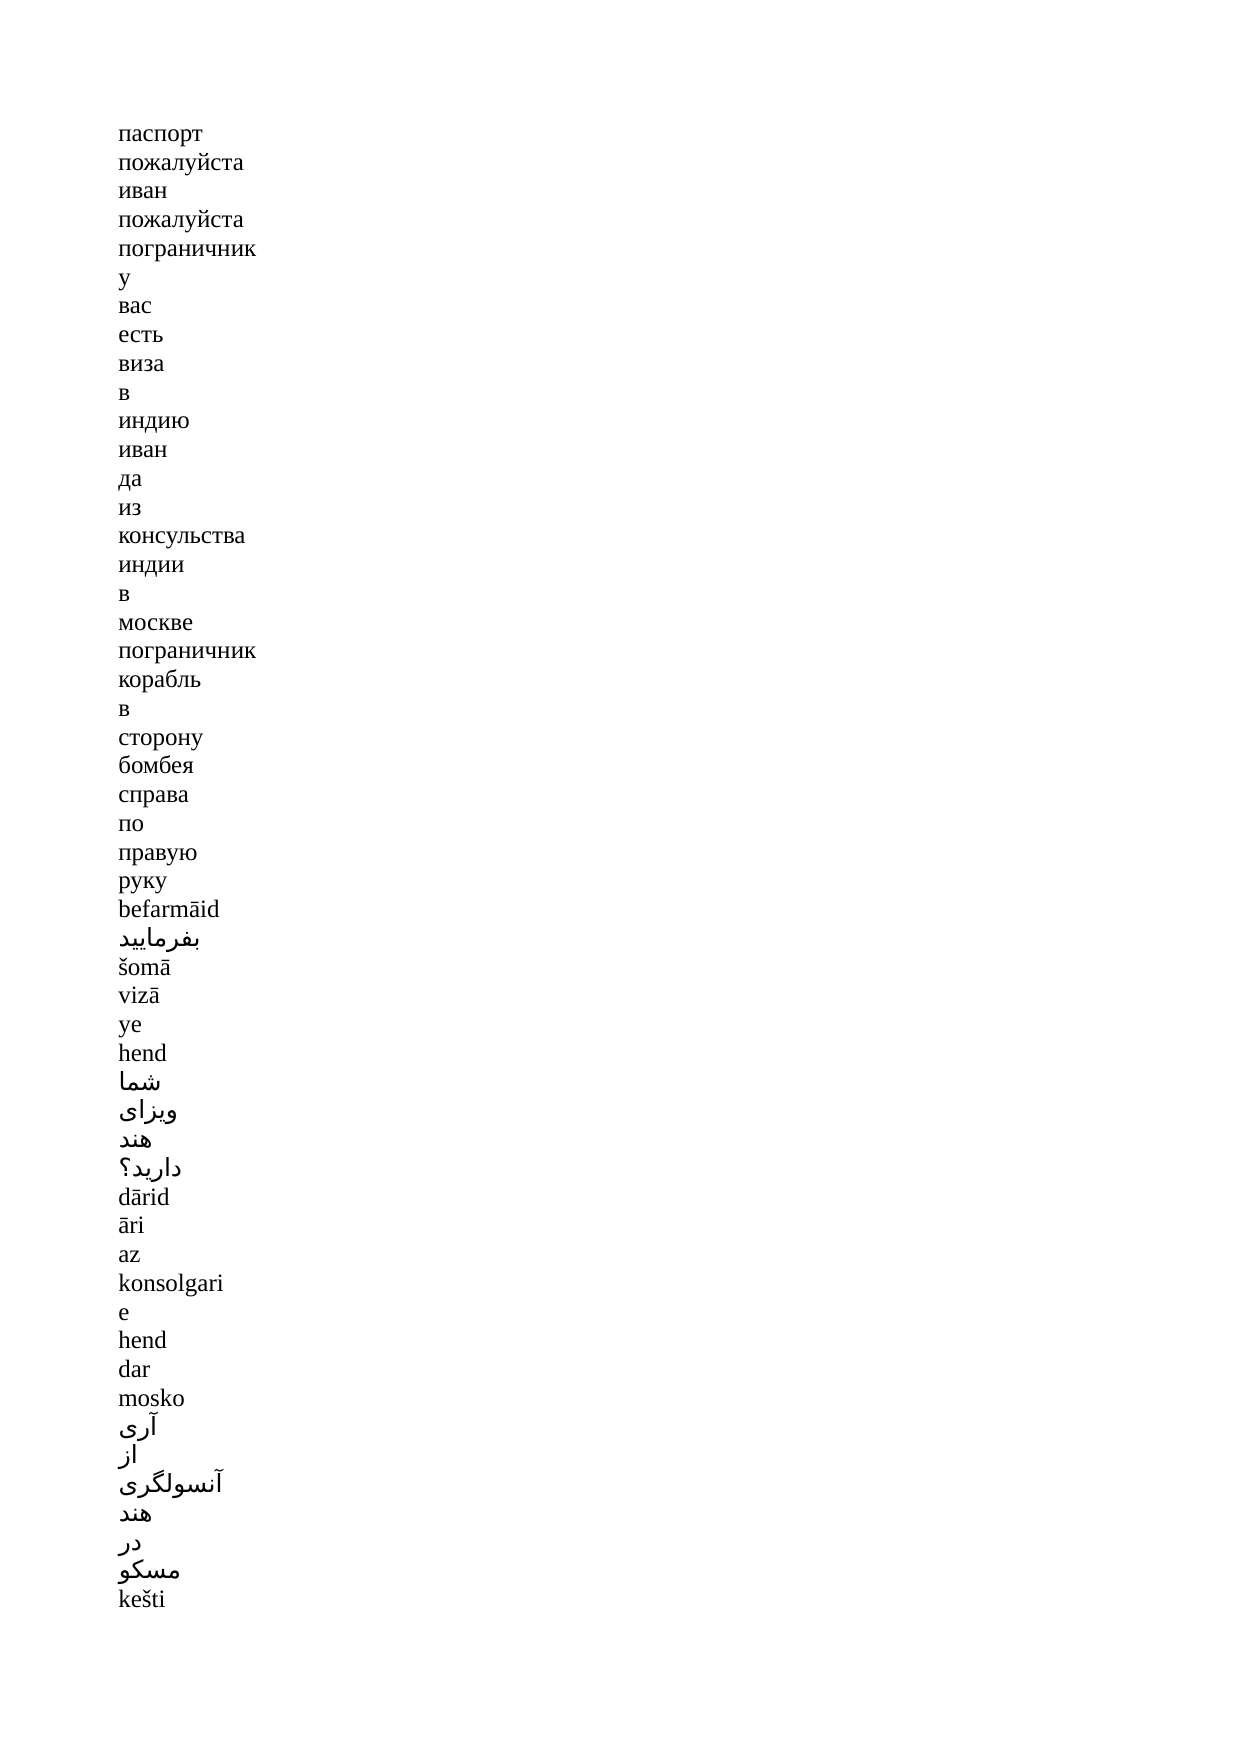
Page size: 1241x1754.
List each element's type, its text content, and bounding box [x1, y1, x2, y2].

text ‫بفرمایيد‬ [118, 923, 1122, 952]
text консульства [118, 521, 1122, 549]
text москве [118, 607, 1122, 636]
text مسكو‬ [118, 1556, 1122, 1584]
text в [118, 578, 1122, 607]
text бомбея [118, 751, 1122, 779]
text корабль [118, 664, 1122, 693]
text да [118, 463, 1122, 492]
text mosko [118, 1383, 1122, 1412]
text hend [118, 1038, 1122, 1067]
text пограничник [118, 233, 1122, 262]
text هند‬ [118, 1498, 1122, 1527]
text šomā [118, 952, 1122, 981]
text ‫شما [118, 1067, 1122, 1096]
text آنسولگرى [118, 1469, 1122, 1498]
text āri [118, 1211, 1122, 1239]
text ye [118, 1009, 1122, 1038]
text иван [118, 176, 1122, 204]
text konsolgari [118, 1268, 1122, 1297]
text справа [118, 779, 1122, 808]
text دارید؟‬ [118, 1153, 1122, 1182]
text паспорт [118, 118, 1122, 147]
text пограничник [118, 636, 1122, 664]
text dar [118, 1354, 1122, 1383]
text есть [118, 319, 1122, 348]
text ویزاى [118, 1096, 1122, 1124]
text в [118, 377, 1122, 406]
text ‫آرى [118, 1412, 1122, 1441]
text правую [118, 837, 1122, 866]
text dārid [118, 1182, 1122, 1211]
text у [118, 262, 1122, 291]
text индию [118, 406, 1122, 434]
text az [118, 1239, 1122, 1268]
text vizā [118, 981, 1122, 1009]
text индии [118, 549, 1122, 578]
text в [118, 693, 1122, 722]
text از [118, 1441, 1122, 1469]
text иван [118, 434, 1122, 463]
text пожалуйста [118, 204, 1122, 233]
text сторону [118, 722, 1122, 751]
text из [118, 492, 1122, 521]
text ‫در [118, 1527, 1122, 1556]
text befarmāid [118, 894, 1122, 923]
text e [118, 1297, 1122, 1326]
text пожалуйста [118, 147, 1122, 176]
text вас [118, 291, 1122, 319]
text هند [118, 1124, 1122, 1153]
text виза [118, 348, 1122, 377]
text kešti [118, 1584, 1122, 1613]
text hend [118, 1326, 1122, 1354]
text по [118, 808, 1122, 837]
text руку [118, 866, 1122, 894]
